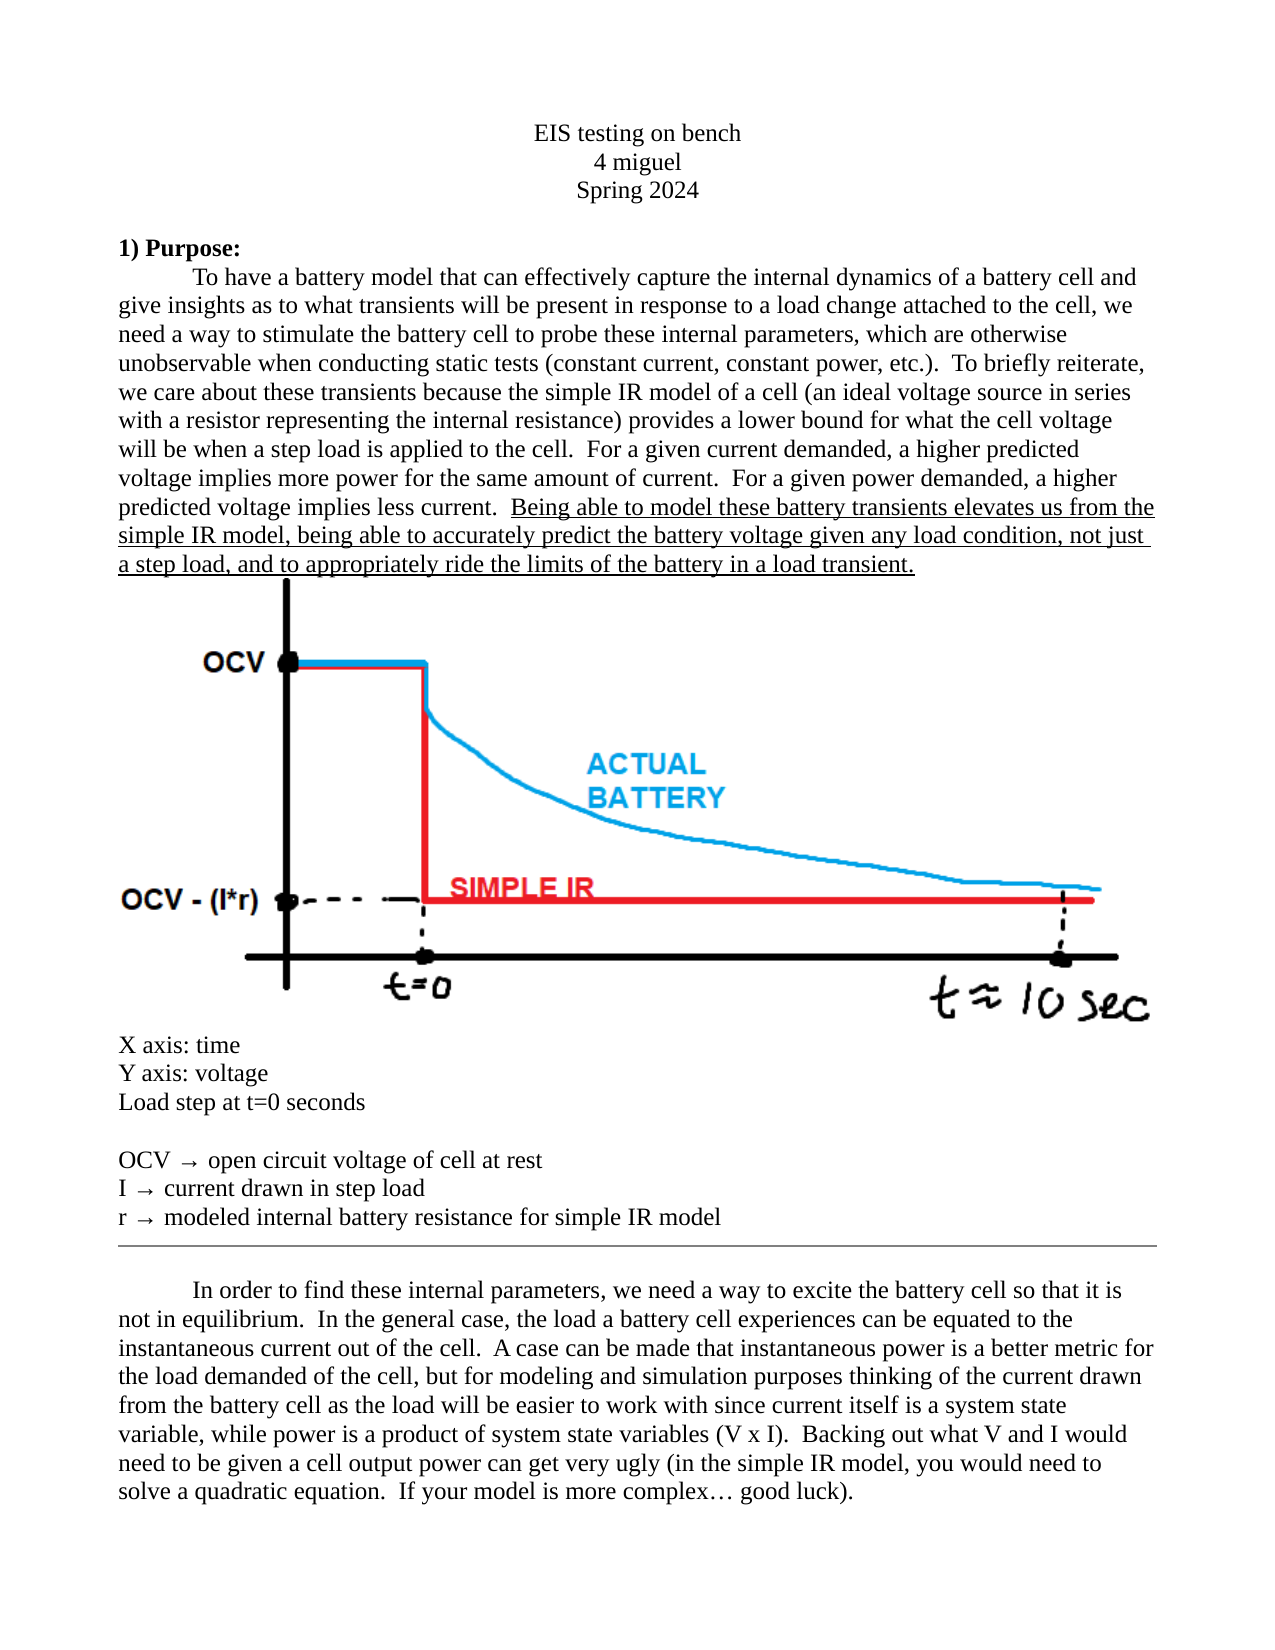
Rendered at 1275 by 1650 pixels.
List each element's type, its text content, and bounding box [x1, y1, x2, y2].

text X axis: time [118, 1030, 1157, 1058]
text r → modeled internal battery resistance for simple IR model [118, 1202, 1157, 1231]
picture [118, 578, 1157, 1030]
text In order to find these internal parameters, we need a way to excite the battery cell so that it is not in equilibrium. In the general case, the load a battery cell experiences can be equated to the instantaneous current out of the cell. A case can be made that instantaneous power is a better metric for the load demanded of the cell, but for modeling and simulation purposes thinking of the current drawn from the battery cell as the load will be easier to work with since current itself is a system state variable, while power is a product of system state variables (V x I). Backing out what V and I would need to be given a cell output power can get very ugly (in the simple IR model, you would need to solve a quadratic equation. If your model is more complex… good luck). [118, 1275, 1157, 1505]
text 1) Purpose: [118, 233, 1157, 262]
text I → current drawn in step load [118, 1173, 1157, 1202]
text OCV → open circuit voltage of cell at rest [118, 1145, 1157, 1173]
text Y axis: voltage [118, 1058, 1157, 1087]
text To have a battery model that can effectively capture the internal dynamics of a battery cell and give insights as to what transients will be present in response to a load change attached to the cell, we need a way to stimulate the battery cell to probe these internal parameters, which are otherwise unobservable when conducting static tests (constant current, constant power, etc.). To briefly reiterate, we care about these transients because the simple IR model of a cell (an ideal voltage source in series with a resistor representing the internal resistance) provides a lower bound for what the cell voltage will be when a step load is applied to the cell. For a given current demanded, a higher predicted voltage implies more power for the same amount of current. For a given power demanded, a higher predicted voltage implies less current. Being able to model these battery transients elevates us from the simple IR model, being able to accurately predict the battery voltage given any load condition, not just a step load, and to appropriately ride the limits of the battery in a load transient. [118, 262, 1157, 578]
text Spring 2024 [118, 176, 1157, 204]
text 4 miguel [118, 147, 1157, 176]
text Load step at t=0 seconds [118, 1087, 1157, 1116]
text EIS testing on bench [118, 118, 1157, 147]
